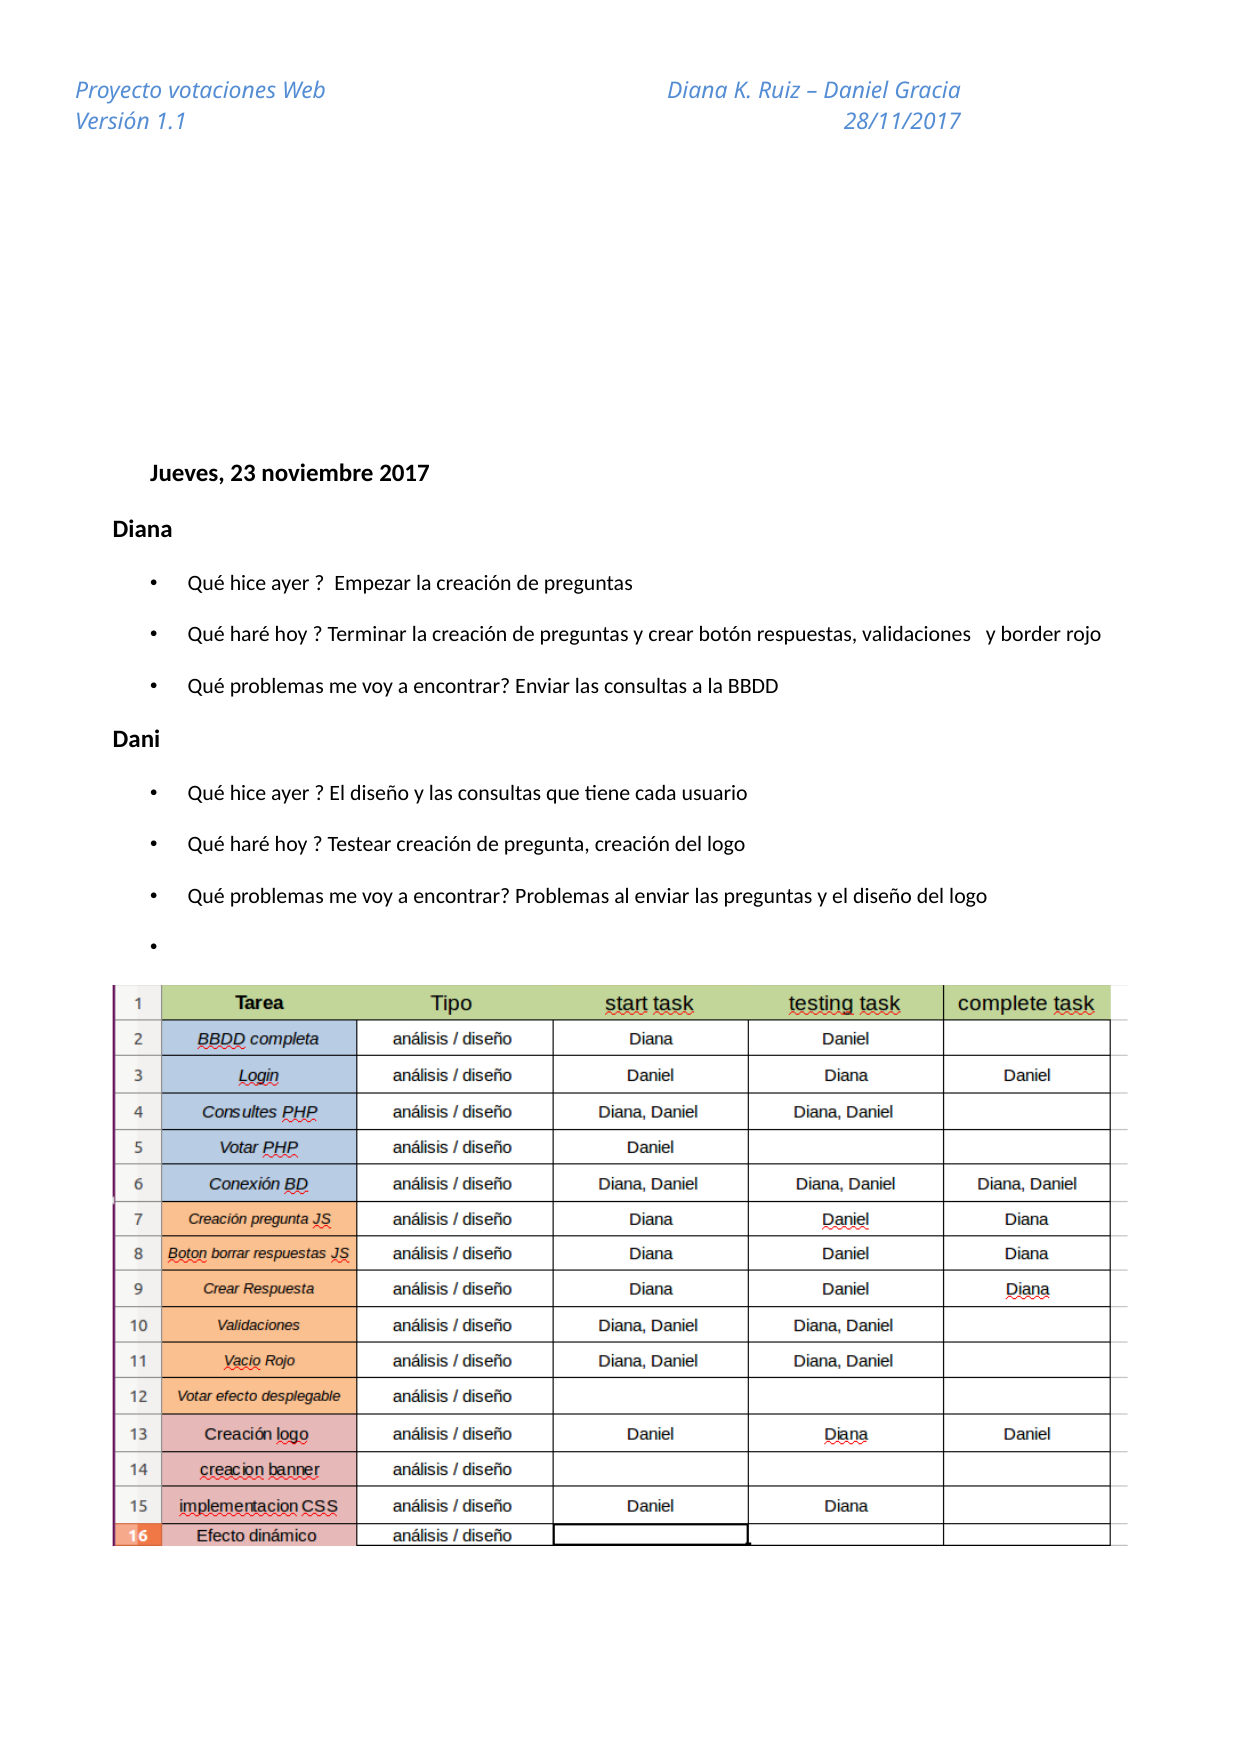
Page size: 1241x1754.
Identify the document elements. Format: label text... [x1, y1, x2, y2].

picture [112, 985, 1128, 1546]
text Jueves, 23 noviembre 2017 [150, 457, 1165, 488]
list Qué haré hoy ? Testear creación de pregunta, creación del logo [150, 831, 1165, 857]
text Diana [112, 513, 1165, 543]
list Qué hice ayer ? El diseño y las consultas que tiene cada usuario [150, 779, 1165, 806]
list Qué problemas me voy a encontrar? Enviar las consultas a la BBDD [150, 672, 1165, 698]
list Qué haré hoy ? Terminar la creación de preguntas y crear botón respuestas, validaciones y border rojo [150, 620, 1165, 647]
text Dani [112, 723, 1165, 754]
list Qué problemas me voy a encontrar? Problemas al enviar las preguntas y el diseño del logo [150, 882, 1165, 909]
list Qué hice ayer ? Empezar la creación de preguntas [150, 569, 1165, 596]
